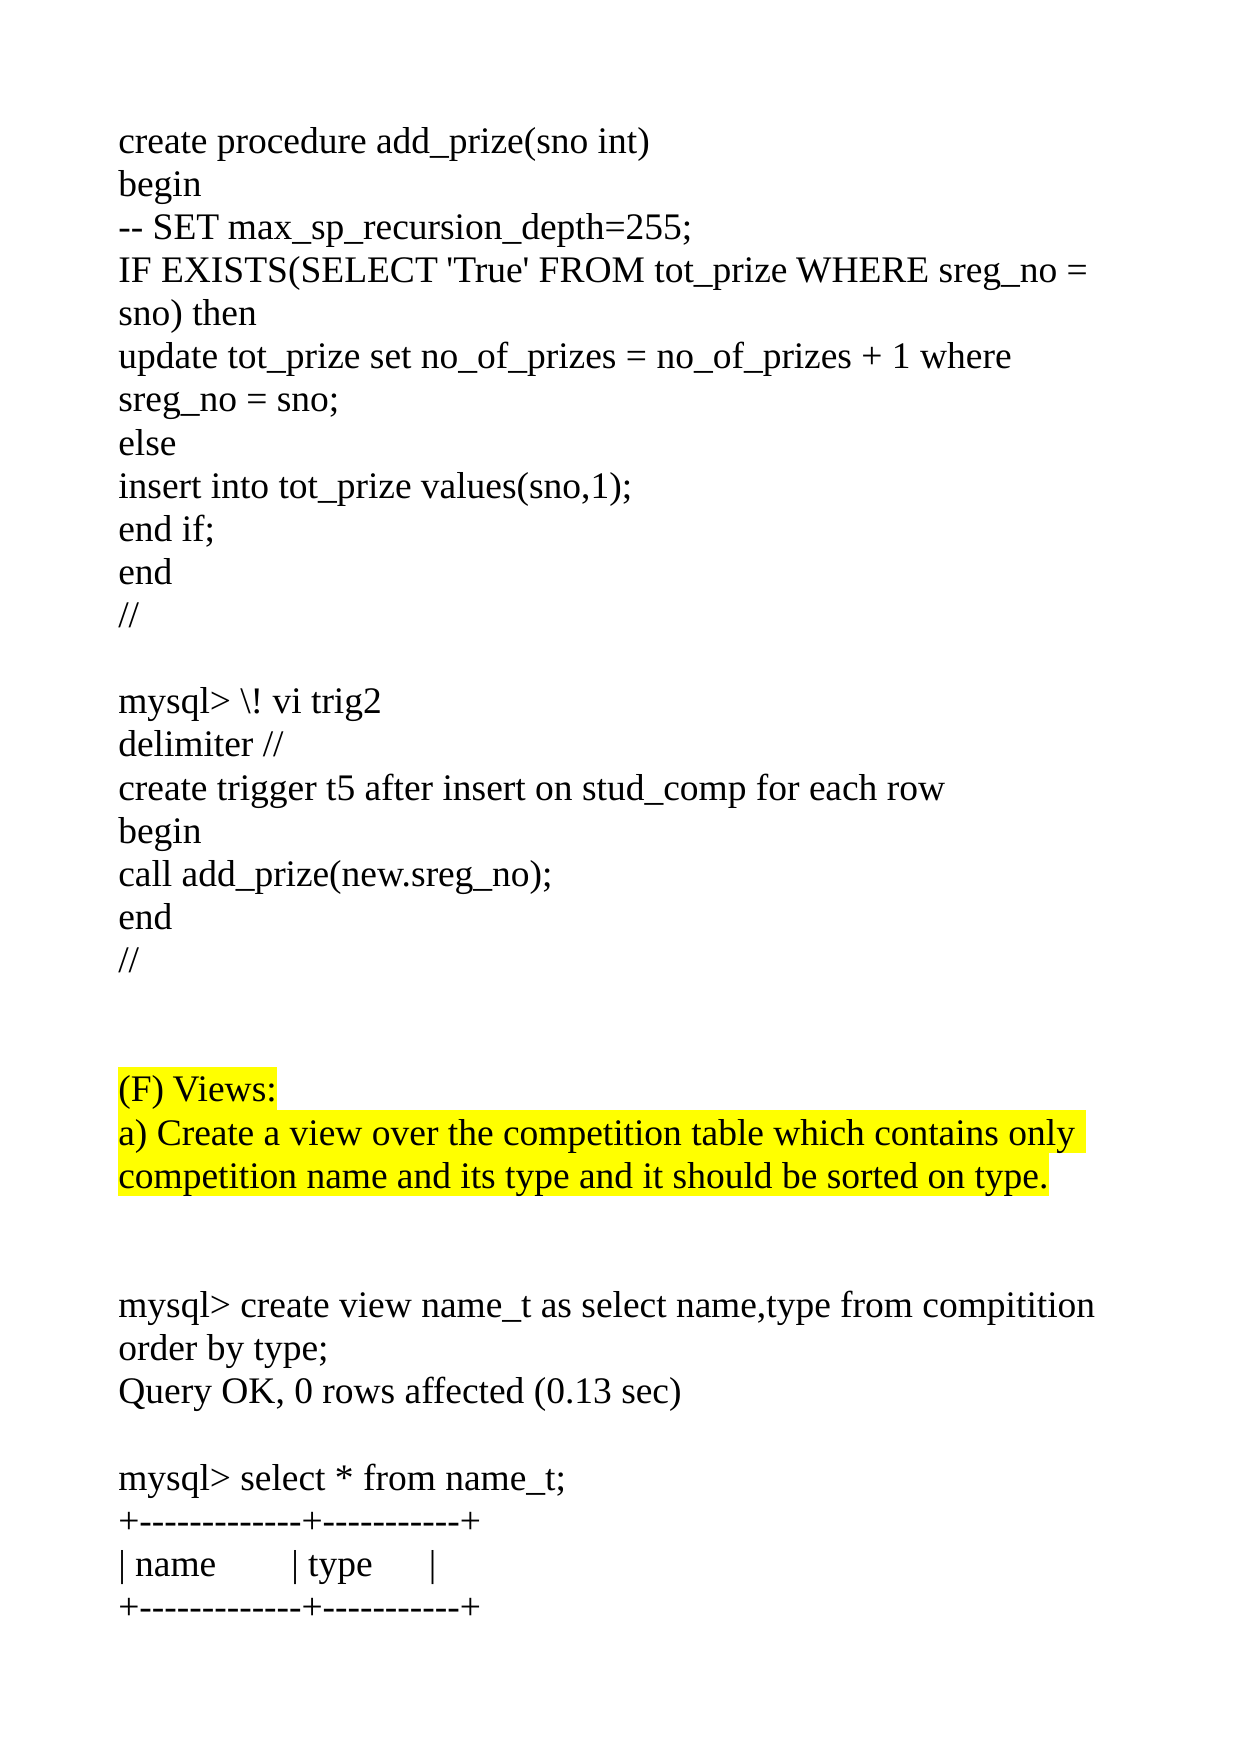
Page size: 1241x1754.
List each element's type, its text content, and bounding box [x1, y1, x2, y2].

text +-------------+-----------+ [118, 1584, 1122, 1627]
text else [118, 420, 1122, 463]
text (F) Views: [118, 1067, 1122, 1110]
text create procedure add_prize(sno int) [118, 118, 1122, 161]
text IF EXISTS(SELECT 'True' FROM tot_prize WHERE sreg_no = sno) then [118, 247, 1122, 334]
text end if; [118, 506, 1122, 549]
text mysql> create view name_t as select name,type from compitition order by type; [118, 1282, 1122, 1369]
text -- SET max_sp_recursion_depth=255; [118, 204, 1122, 247]
text end [118, 894, 1122, 937]
text mysql> \! vi trig2 [118, 679, 1122, 722]
text Query OK, 0 rows affected (0.13 sec) [118, 1369, 1122, 1412]
text a) Create a view over the competition table which contains only competition name and its type and it should be sorted on type. [118, 1110, 1122, 1196]
text update tot_prize set no_of_prizes = no_of_prizes + 1 where sreg_no = sno; [118, 334, 1122, 420]
text end [118, 549, 1122, 592]
text +-------------+-----------+ [118, 1498, 1122, 1541]
text mysql> select * from name_t; [118, 1455, 1122, 1498]
text // [118, 592, 1122, 636]
text call add_prize(new.sreg_no); [118, 851, 1122, 894]
text delimiter // [118, 722, 1122, 765]
text // [118, 937, 1122, 981]
text | name | type | [118, 1541, 1122, 1584]
text begin [118, 161, 1122, 204]
text create trigger t5 after insert on stud_comp for each row [118, 765, 1122, 808]
text begin [118, 808, 1122, 851]
text insert into tot_prize values(sno,1); [118, 463, 1122, 506]
